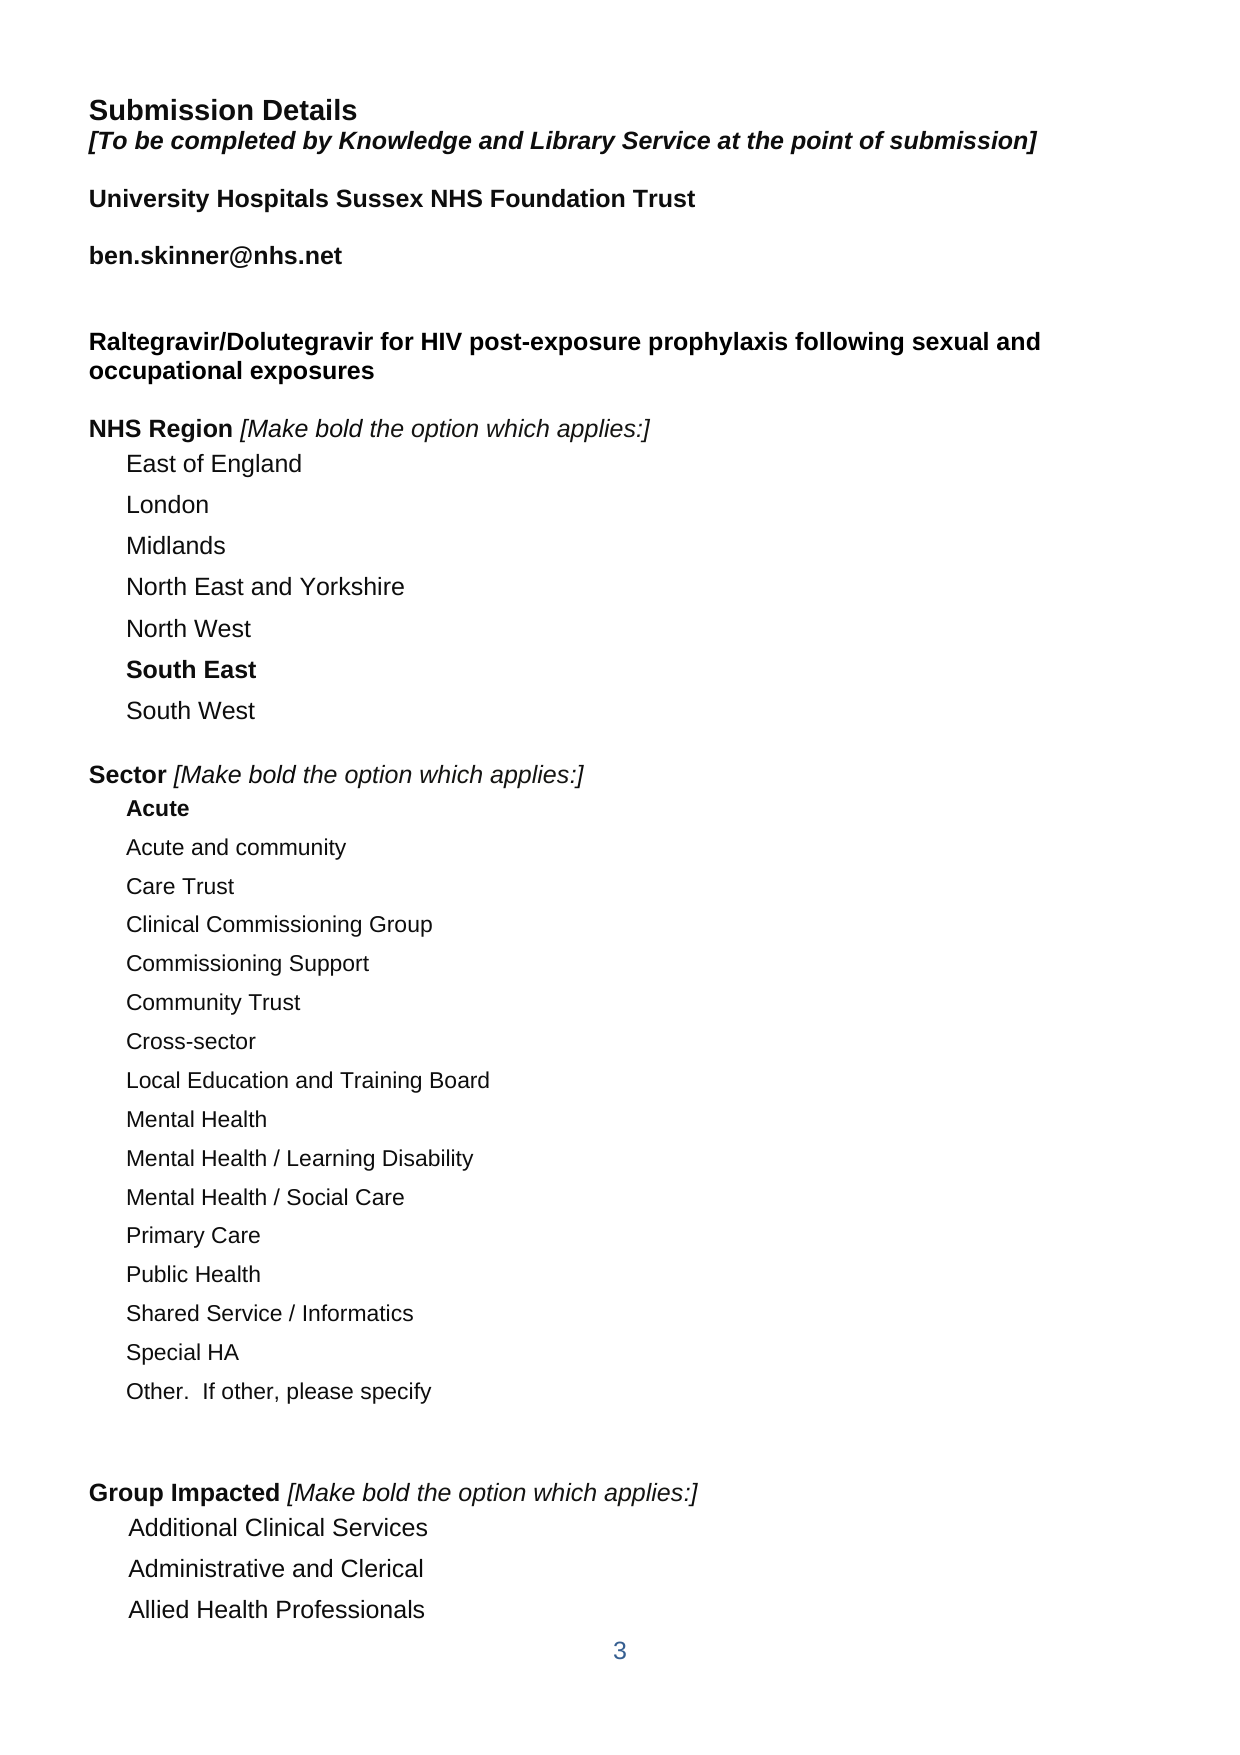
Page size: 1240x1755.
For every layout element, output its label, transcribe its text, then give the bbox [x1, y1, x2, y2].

text South East [126, 655, 1151, 684]
text South West [126, 696, 1151, 725]
text [To be completed by Knowledge and Library Service at the point of submission] [89, 126, 1151, 155]
text North West [126, 614, 1151, 642]
text Additional Clinical Services [128, 1513, 1151, 1542]
text Care Trust [126, 873, 1151, 899]
text Sector [Make bold the option which applies:] [89, 760, 1151, 789]
text Midlands [126, 531, 1151, 560]
text Mental Health / Learning Disability [126, 1144, 1151, 1171]
text Submission Details [89, 93, 1151, 126]
text Primary Care [126, 1222, 1151, 1249]
text Acute and community [126, 834, 1151, 860]
text Other. If other, please specify [126, 1378, 1151, 1404]
text Shared Service / Informatics [126, 1300, 1151, 1326]
text East of England [126, 449, 1151, 477]
text North East and Yorkshire [126, 572, 1151, 601]
text Community Trust [126, 989, 1151, 1016]
text Mental Health / Social Care [126, 1183, 1151, 1210]
text Clinical Commissioning Group [126, 911, 1151, 938]
text Group Impacted [Make bold the option which applies:] [89, 1478, 1151, 1507]
text London [126, 490, 1151, 519]
text NHS Region [Make bold the option which applies:] [89, 414, 1151, 442]
text Cross-sector [126, 1028, 1151, 1054]
text University Hospitals Sussex NHS Foundation Trust [89, 184, 1151, 212]
text Administrative and Clerical [128, 1554, 1151, 1583]
text Mental Health [126, 1106, 1151, 1132]
text Allied Health Professionals [128, 1595, 1151, 1624]
text Public Health [126, 1261, 1151, 1287]
text ben.skinner@nhs.net [89, 241, 1151, 270]
text Commissioning Support [126, 950, 1151, 977]
text Special HA [126, 1339, 1151, 1365]
text Acute [126, 795, 1151, 821]
text Local Education and Training Board [126, 1067, 1151, 1093]
text Raltegravir/Dolutegravir for HIV post-exposure prophylaxis following sexual and occupational exposures [89, 327, 1151, 385]
